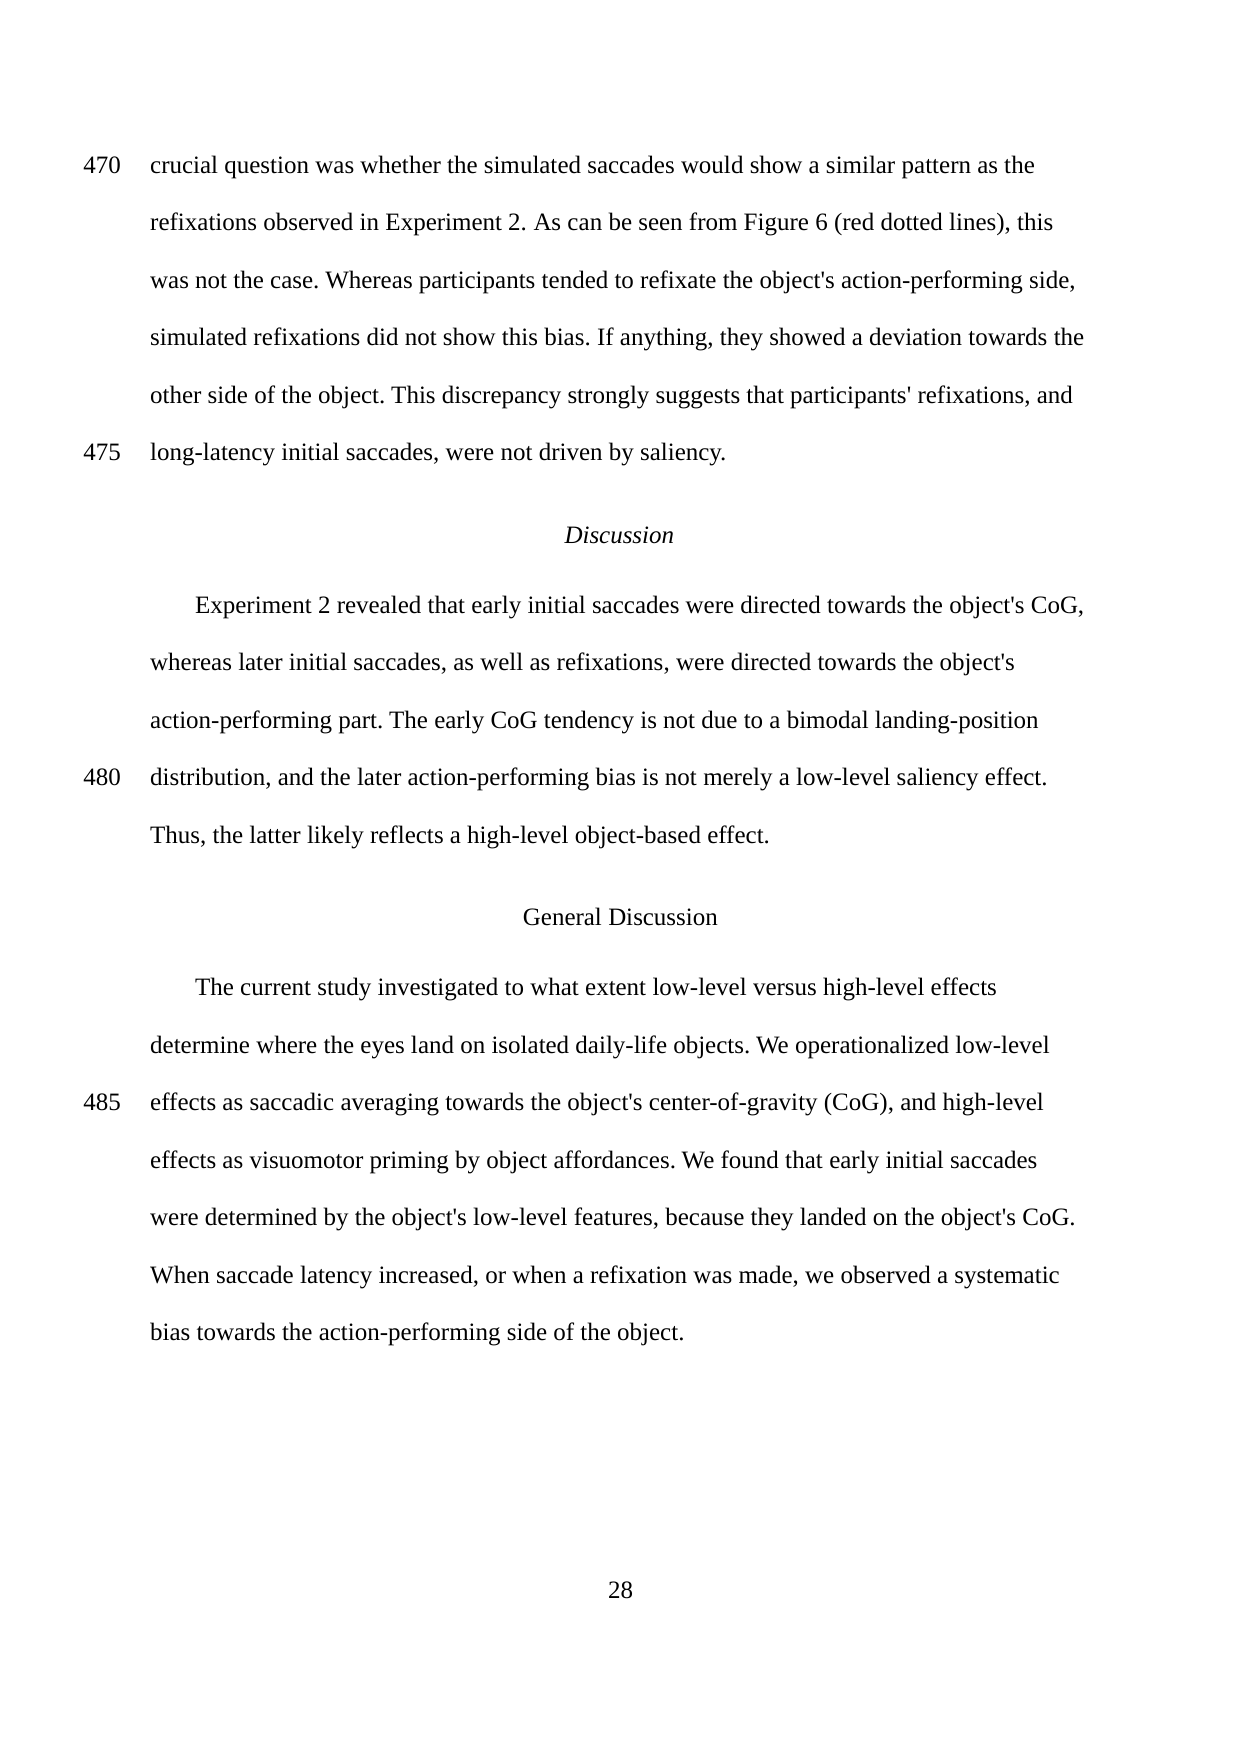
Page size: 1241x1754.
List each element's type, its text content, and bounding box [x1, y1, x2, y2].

subtitle Discussion [150, 520, 1091, 549]
text crucial question was whether the simulated saccades would show a similar pattern as the refixations observed in Experiment 2. As can be seen from Figure 6 (red dotted lines), this was not the case. Whereas participants tended to refixate the object's action-performing side, simulated refixations did not show this bias. If anything, they showed a deviation towards the other side of the object. This discrepancy strongly suggests that participants' refixations, and long-latency initial saccades, were not driven by saliency. [150, 150, 1091, 466]
text The current study investigated to what extent low-level versus high-level effects determine where the eyes land on isolated daily-life objects. We operationalized low-level effects as saccadic averaging towards the object's center-of-gravity (CoG), and high-level effects as visuomotor priming by object affordances. We found that early initial saccades were determined by the object's low-level features, because they landed on the object's CoG. When saccade latency increased, or when a refixation was made, we observed a systematic bias towards the action-performing side of the object. [150, 972, 1091, 1346]
text Experiment 2 revealed that early initial saccades were directed towards the object's CoG, whereas later initial saccades, as well as refixations, were directed towards the object's action-performing part. The early CoG tendency is not due to a bimodal landing-position distribution, and the later action-performing bias is not merely a low-level saliency effect. Thus, the latter likely reflects a high-level object-based effect. [150, 590, 1091, 849]
subtitle General Discussion [150, 902, 1091, 931]
